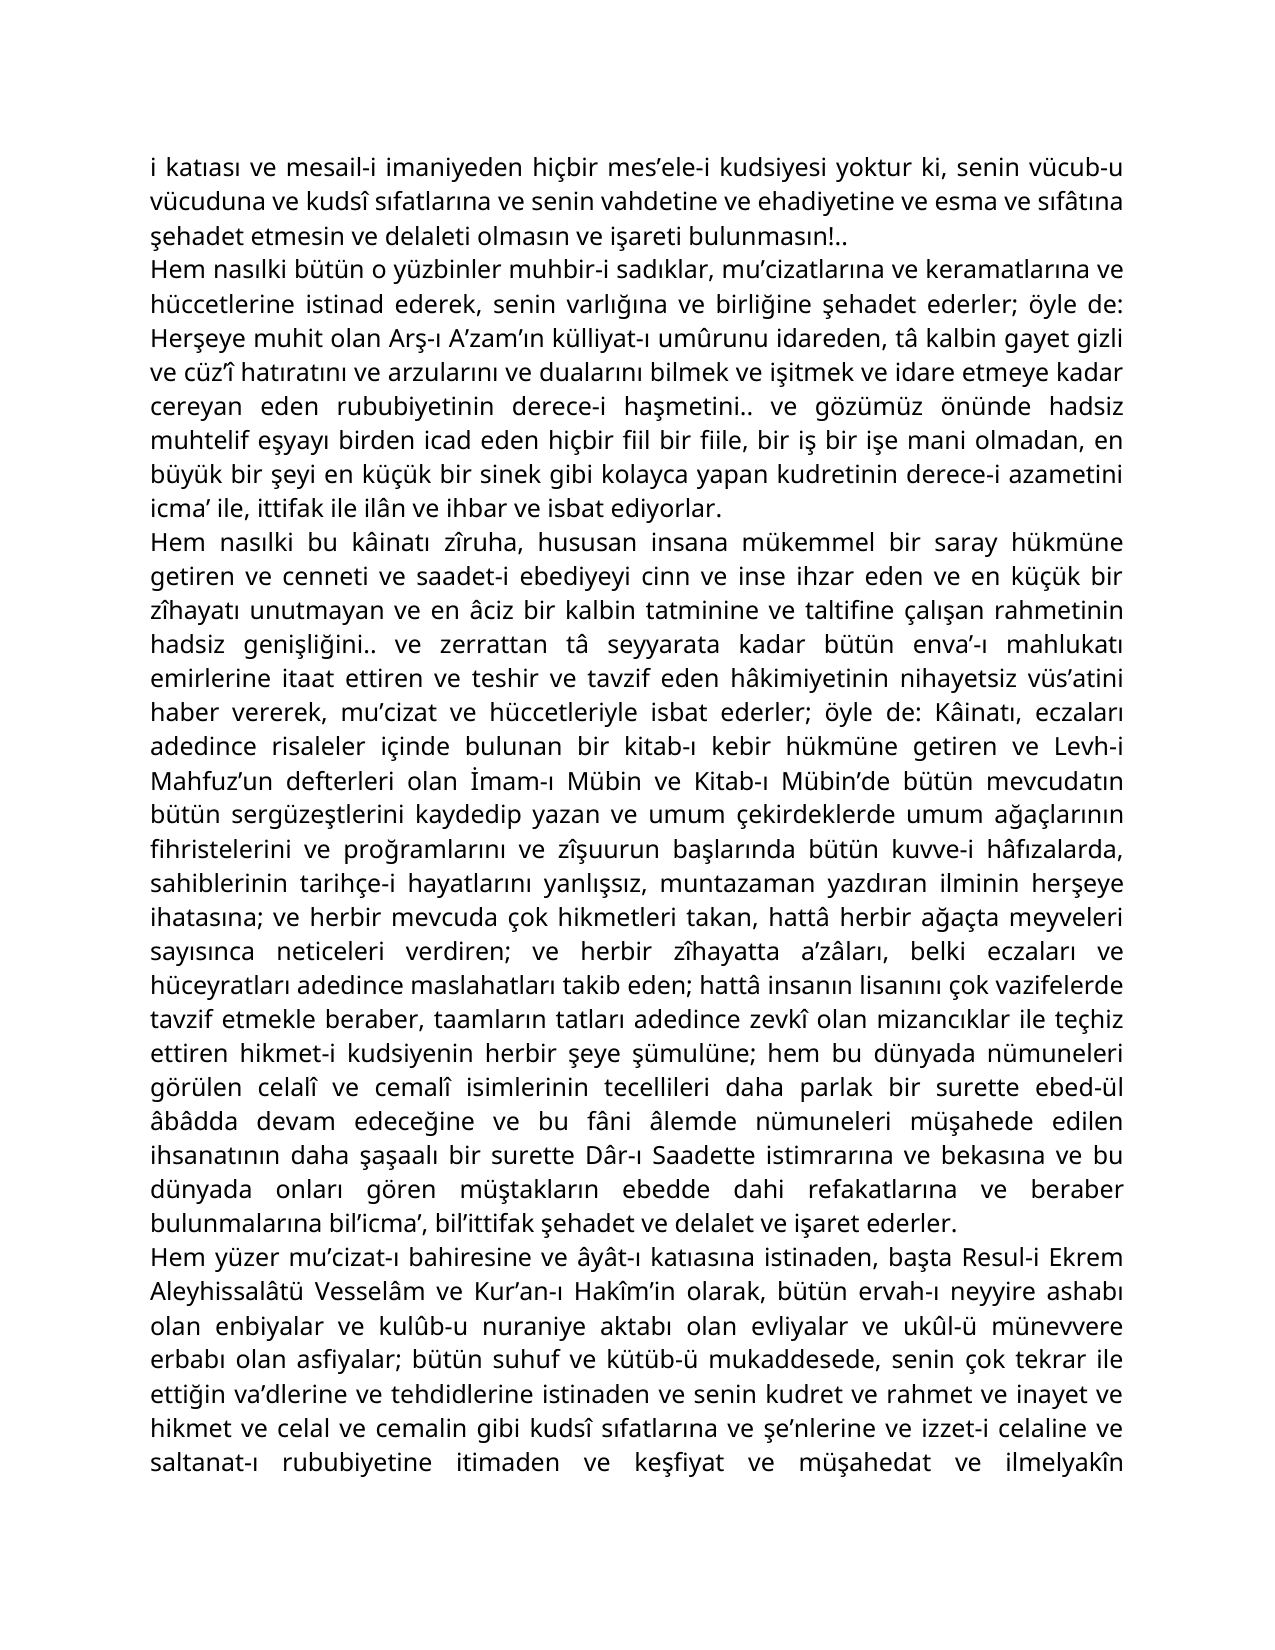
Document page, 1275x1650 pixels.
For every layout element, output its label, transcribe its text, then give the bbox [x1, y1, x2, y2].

text Hem nasılki bu kâinatı zîruha, hususan insana mükemmel bir saray hükmüne getiren ve cenneti ve saadet-i ebediyeyi cinn ve inse ihzar eden ve en küçük bir zîhayatı unutmayan ve en âciz bir kalbin tatminine ve taltifine çalışan rahmetinin hadsiz genişliğini.. ve zerrattan tâ seyyarata kadar bütün enva’-ı mahlukatı emirlerine itaat ettiren ve teshir ve tavzif eden hâkimiyetinin nihayetsiz vüs’atini haber vererek, mu’cizat ve hüccetleriyle isbat ederler; öyle de: Kâinatı, eczaları adedince risaleler içinde bulunan bir kitab-ı kebir hükmüne getiren ve Levh-i Mahfuz’un defterleri olan İmam-ı Mübin ve Kitab-ı Mübin’de bütün mevcudatın bütün sergüzeştlerini kaydedip yazan ve umum çekirdeklerde umum ağaçlarının fihristelerini ve proğramlarını ve zîşuurun başlarında bütün kuvve-i hâfızalarda, sahiblerinin tarihçe-i hayatlarını yanlışsız, muntazaman yazdıran ilminin herşeye ihatasına; ve herbir mevcuda çok hikmetleri takan, hattâ herbir ağaçta meyveleri sayısınca neticeleri verdiren; ve herbir zîhayatta a’zâları, belki eczaları ve hüceyratları adedince maslahatları takib eden; hattâ insanın lisanını çok vazifelerde tavzif etmekle beraber, taamların tatları adedince zevkî olan mizancıklar ile teçhiz ettiren hikmet-i kudsiyenin herbir şeye şümulüne; hem bu dünyada nümuneleri görülen celalî ve cemalî isimlerinin tecellileri daha parlak bir surette ebed-ül âbâdda devam edeceğine ve bu fâni âlemde nümuneleri müşahede edilen ihsanatının daha şaşaalı bir surette Dâr-ı Saadette istimrarına ve bekasına ve bu dünyada onları gören müştakların ebedde dahi refakatlarına ve beraber bulunmalarına bil’icma’, bil’ittifak şehadet ve delalet ve işaret ederler. [150, 525, 1125, 1240]
text i katıası ve mesail-i imaniyeden hiçbir mes’ele-i kudsiyesi yoktur ki, senin vücub-u vücuduna ve kudsî sıfatlarına ve senin vahdetine ve ehadiyetine ve esma ve sıfâtına şehadet etmesin ve delaleti olmasın ve işareti bulunmasın!.. [150, 150, 1125, 252]
text Hem yüzer mu’cizat-ı bahiresine ve âyât-ı katıasına istinaden, başta Resul-i Ekrem Aleyhissalâtü Vesselâm ve Kur’an-ı Hakîm’in olarak, bütün ervah-ı neyyire ashabı olan enbiyalar ve kulûb-u nuraniye aktabı olan evliyalar ve ukûl-ü münevvere erbabı olan asfiyalar; bütün suhuf ve kütüb-ü mukaddesede, senin çok tekrar ile ettiğin va’dlerine ve tehdidlerine istinaden ve senin kudret ve rahmet ve inayet ve hikmet ve celal ve cemalin gibi kudsî sıfatlarına ve şe’nlerine ve izzet-i celaline ve saltanat-ı rububiyetine itimaden ve keşfiyat ve müşahedat ve ilmelyakîn [150, 1240, 1125, 1478]
text Hem nasılki bütün o yüzbinler muhbir-i sadıklar, mu’cizatlarına ve keramatlarına ve hüccetlerine istinad ederek, senin varlığına ve birliğine şehadet ederler; öyle de: Herşeye muhit olan Arş-ı A’zam’ın külliyat-ı umûrunu idareden, tâ kalbin gayet gizli ve cüz’î hatıratını ve arzularını ve dualarını bilmek ve işitmek ve idare etmeye kadar cereyan eden rububiyetinin derece-i haşmetini.. ve gözümüz önünde hadsiz muhtelif eşyayı birden icad eden hiçbir fiil bir fiile, bir iş bir işe mani olmadan, en büyük bir şeyi en küçük bir sinek gibi kolayca yapan kudretinin derece-i azametini icma’ ile, ittifak ile ilân ve ihbar ve isbat ediyorlar. [150, 252, 1125, 525]
